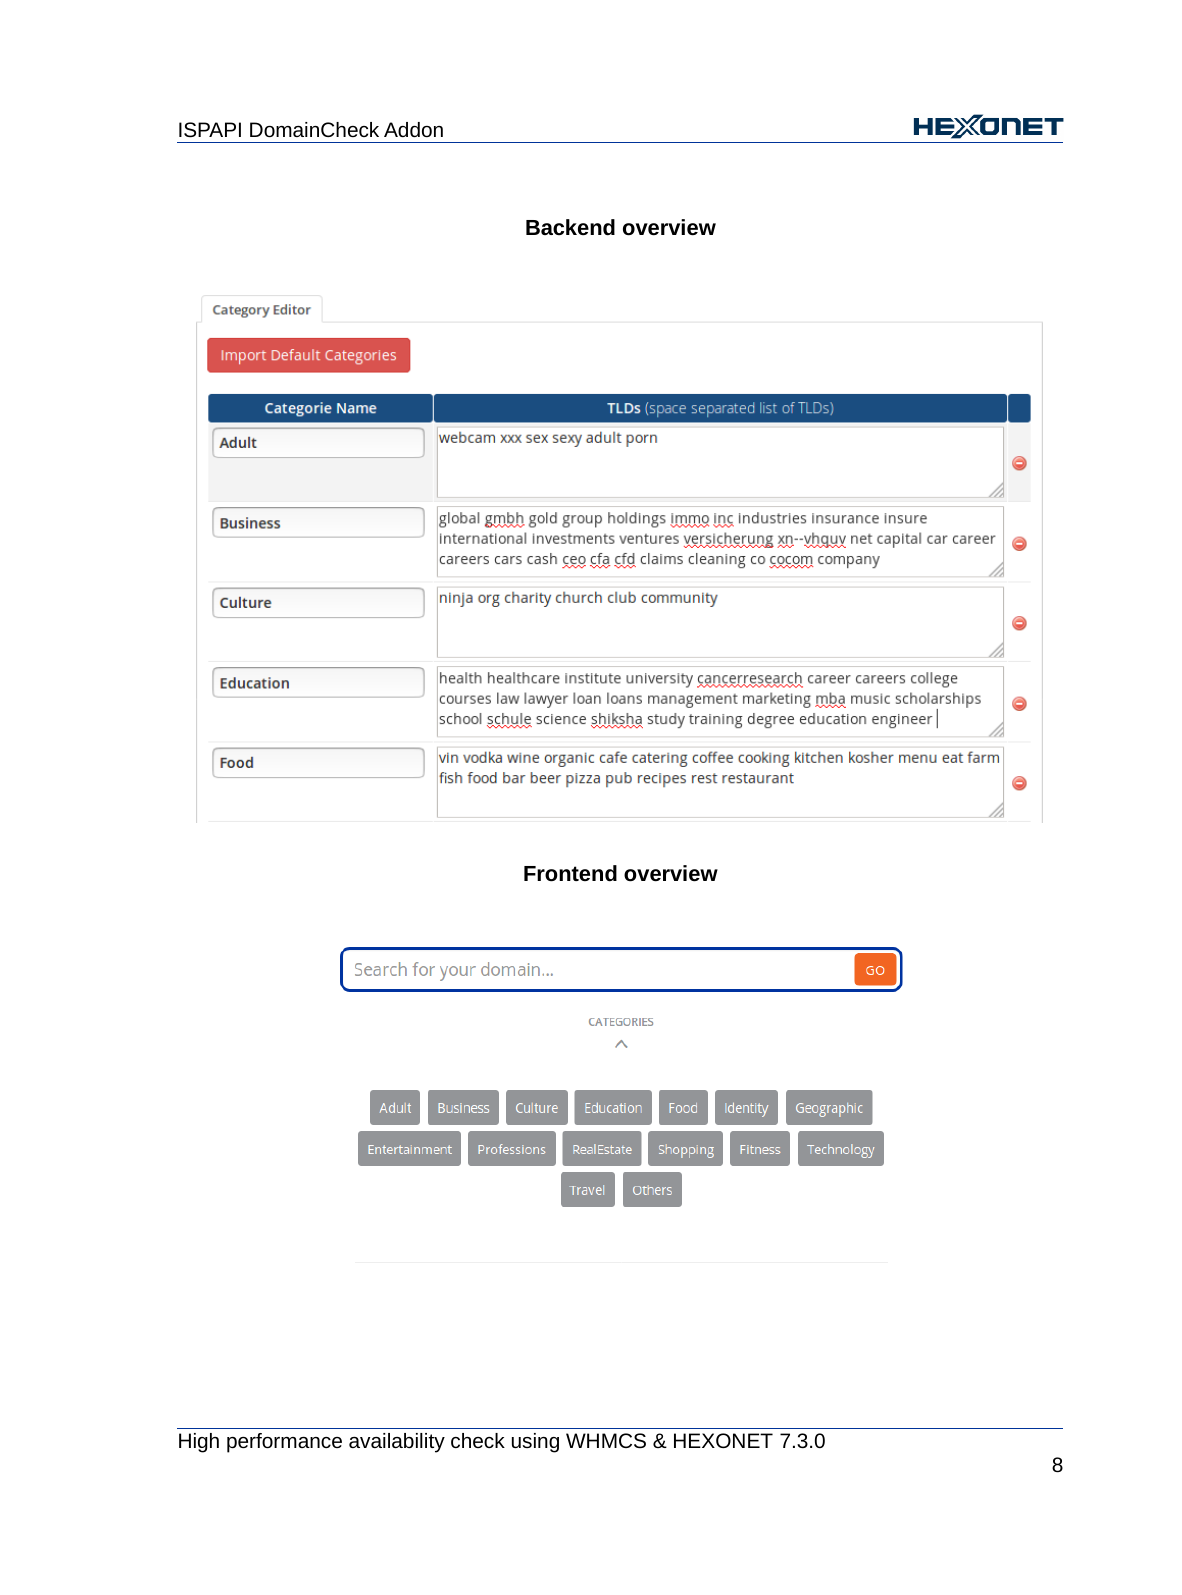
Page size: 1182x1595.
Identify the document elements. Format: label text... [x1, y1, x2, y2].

picture [912, 113, 1065, 140]
text Backend overview [177, 215, 1063, 240]
picture [331, 936, 909, 1287]
text Frontend overview [177, 861, 1063, 886]
picture [191, 290, 1049, 823]
